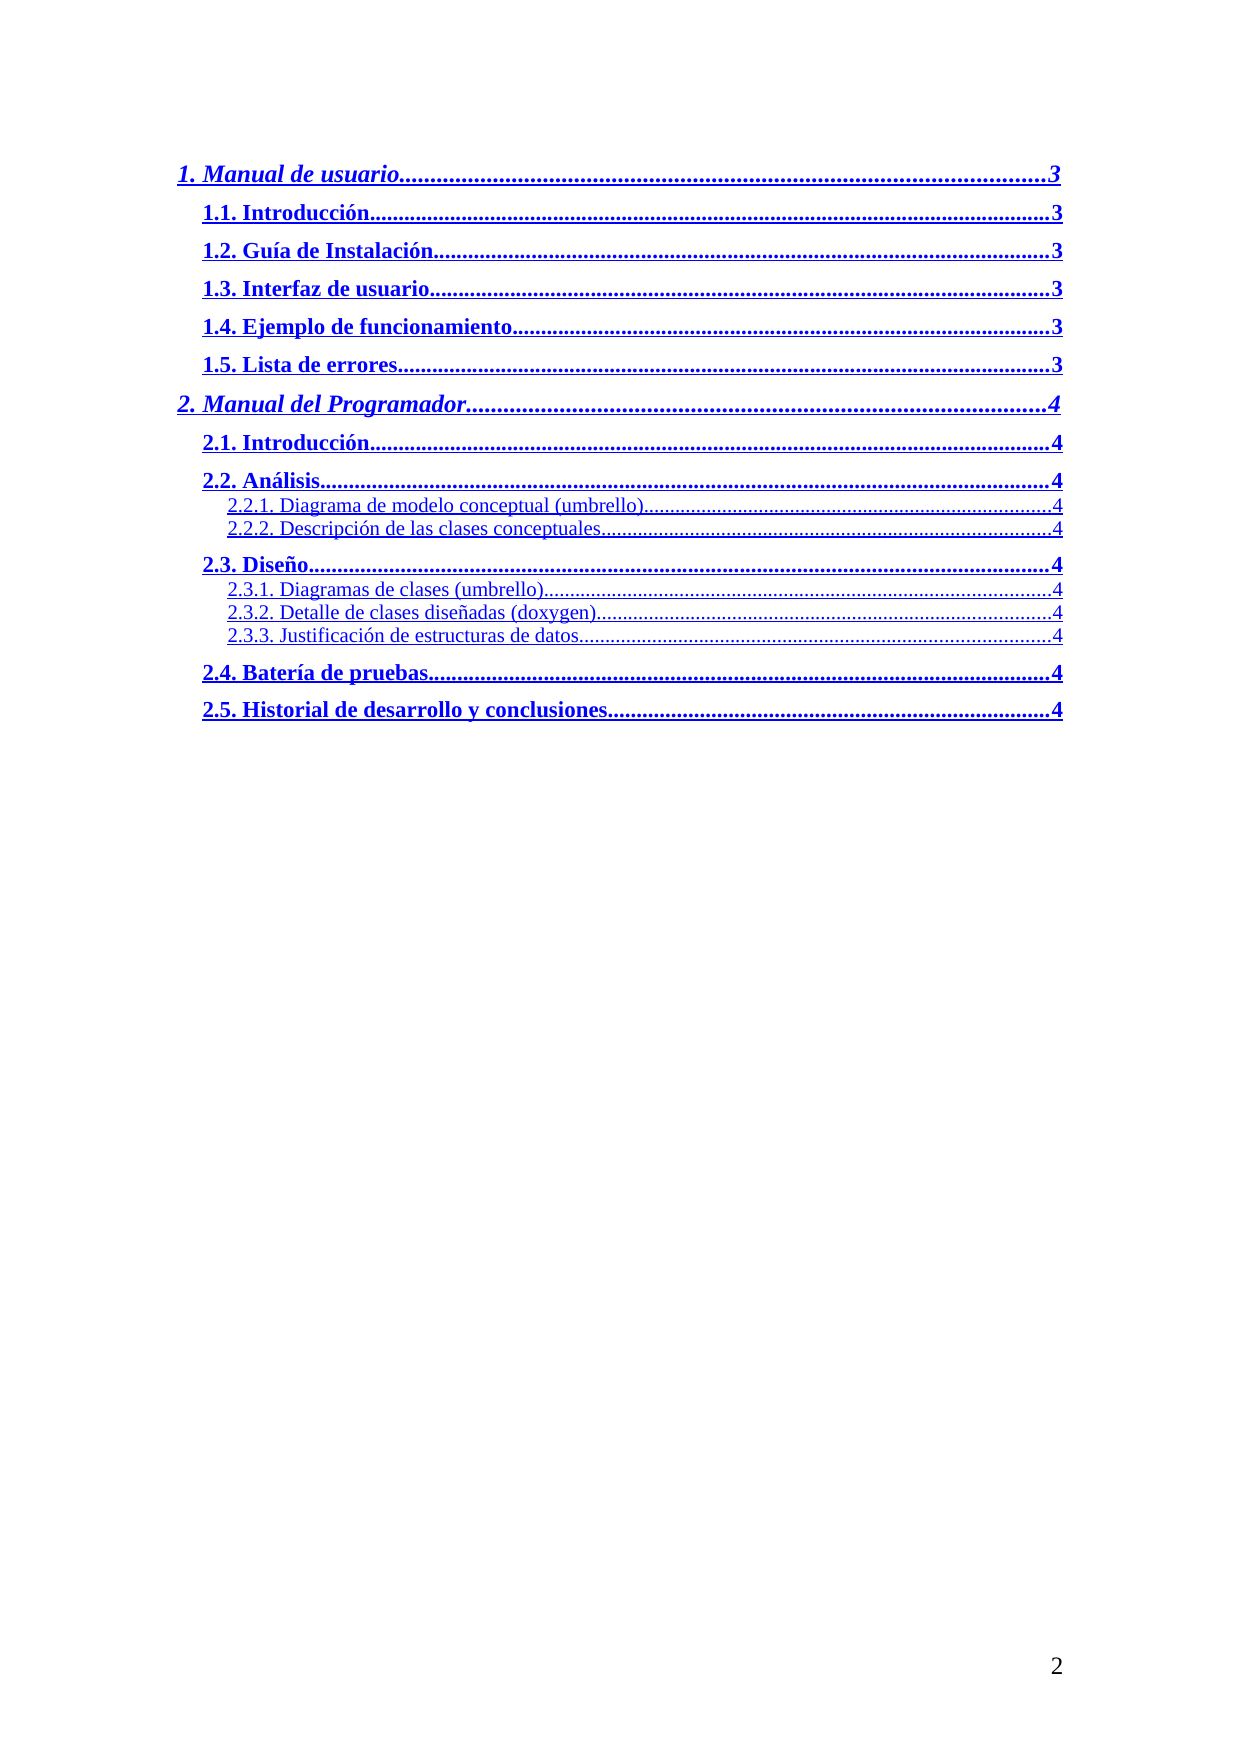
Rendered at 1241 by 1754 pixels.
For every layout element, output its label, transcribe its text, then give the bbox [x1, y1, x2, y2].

text 1.4. Ejemplo de funcionamiento 3 [202, 314, 1063, 336]
text 1.1. Introducción 3 [202, 200, 1063, 222]
text 2.2.1. Diagrama de modelo conceptual (umbrello) 4 [227, 493, 1063, 513]
text 2.2.2. Descripción de las clases conceptuales 4 [227, 517, 1063, 536]
text 2.1. Introducción 4 [202, 430, 1063, 452]
text 2.5. Historial de desarrollo y conclusiones 4 [202, 697, 1063, 719]
text 1.3. Interfaz de usuario 3 [202, 276, 1063, 298]
text 1. Manual de usuario 3 [177, 160, 1063, 188]
text 2. Manual del Programador 4 [177, 390, 1063, 418]
text 2.3. Diseño 4 [202, 552, 1063, 574]
text 2.3.1. Diagramas de clases (umbrello) 4 [227, 578, 1063, 598]
text 1.2. Guía de Instalación 3 [202, 238, 1063, 260]
text 2.2. Análisis 4 [202, 468, 1063, 490]
text 1.5. Lista de errores 3 [202, 352, 1063, 374]
text 2.4. Batería de pruebas 4 [202, 659, 1063, 681]
text 2.3.3. Justificación de estructuras de datos 4 [227, 624, 1063, 644]
text 2.3.2. Detalle de clases diseñadas (doxygen) 4 [227, 601, 1063, 621]
